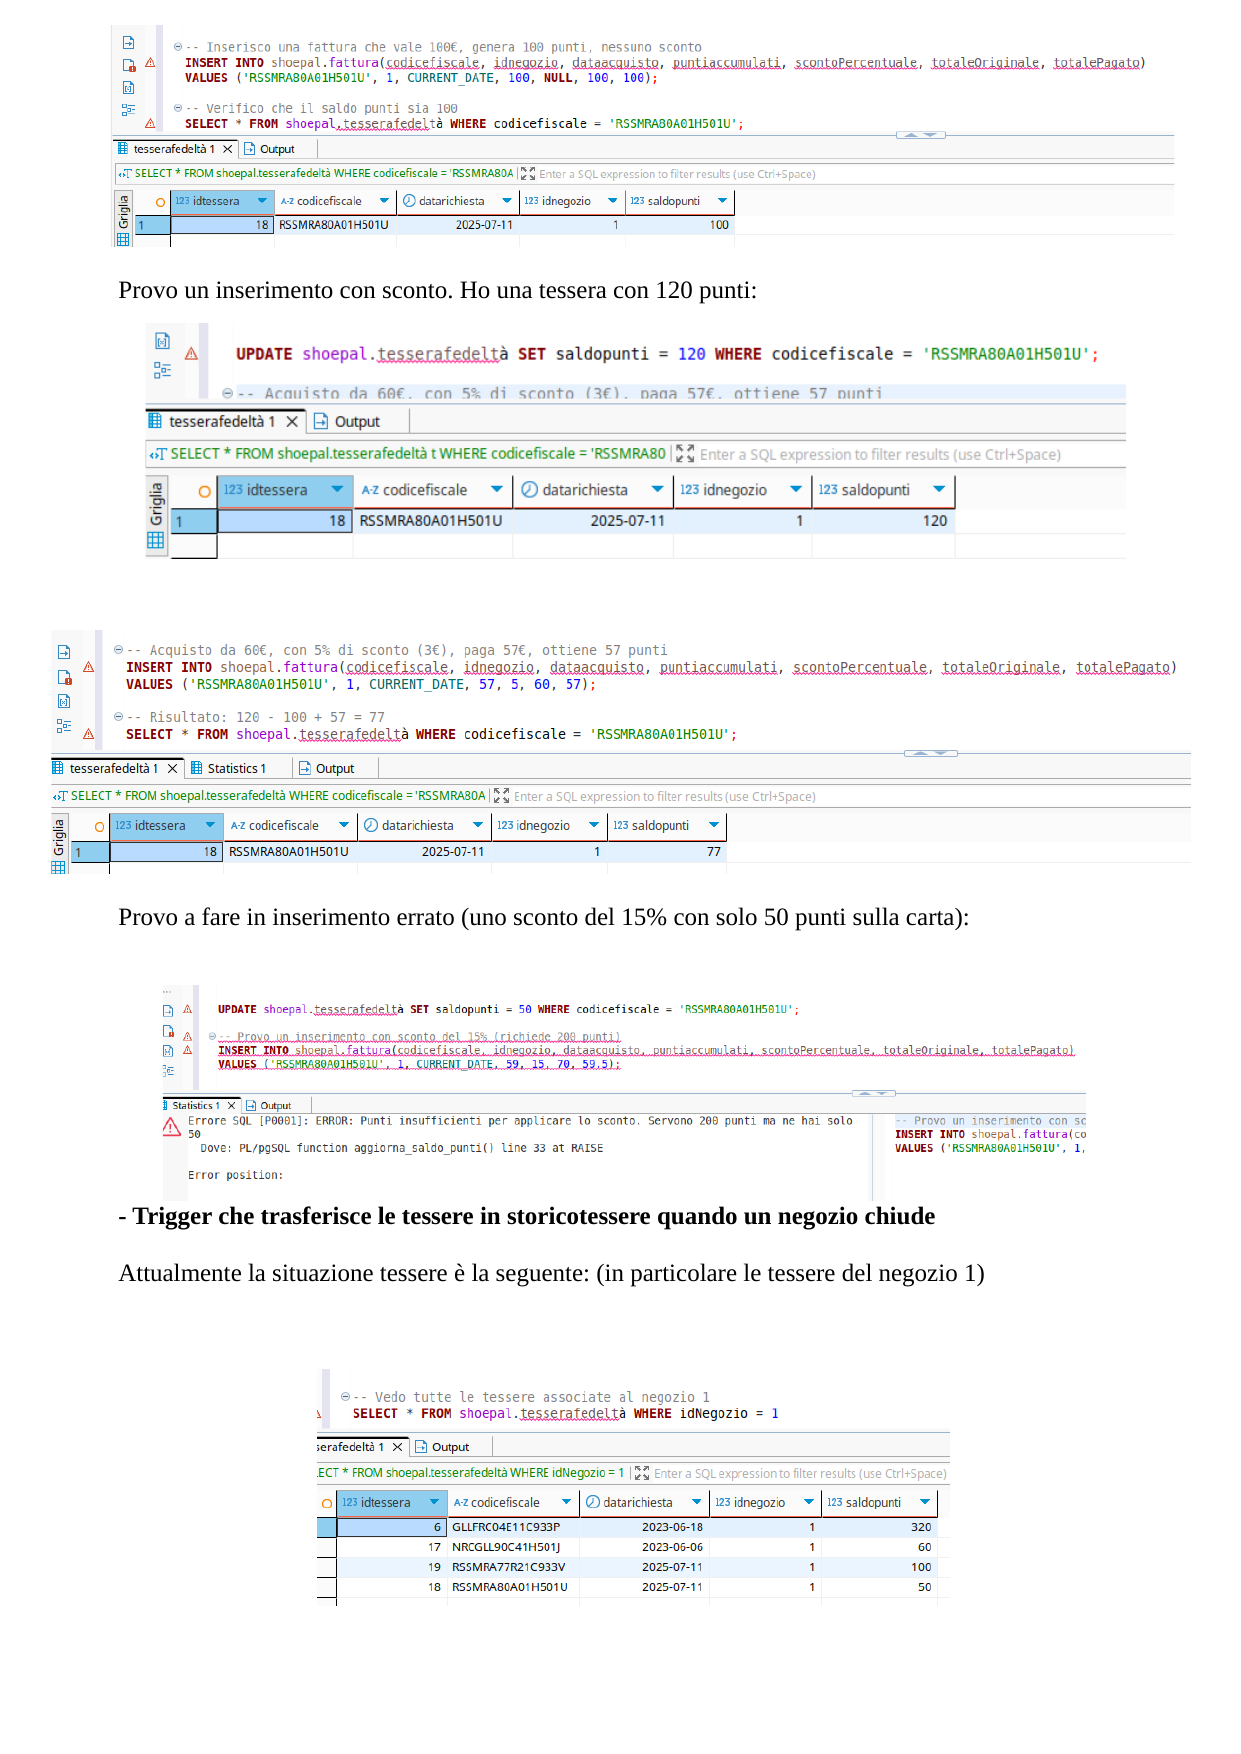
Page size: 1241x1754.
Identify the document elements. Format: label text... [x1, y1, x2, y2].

text - Trigger che trasferisce le tessere in storicotessere quando un negozio chiude [118, 960, 1122, 1229]
picture [145, 323, 1127, 559]
picture [162, 985, 1087, 1201]
text Attualmente la situazione tessere è la seguente: (in particolare le tessere del negozio 1) [118, 1258, 1122, 1287]
picture [51, 630, 1191, 874]
picture [110, 25, 1175, 247]
picture [317, 1369, 950, 1606]
text Provo a fare in inserimento errato (uno sconto del 15% con solo 50 punti sulla carta): [118, 902, 1122, 931]
text Provo un inserimento con sconto. Ho una tessera con 120 punti: [118, 276, 1122, 304]
